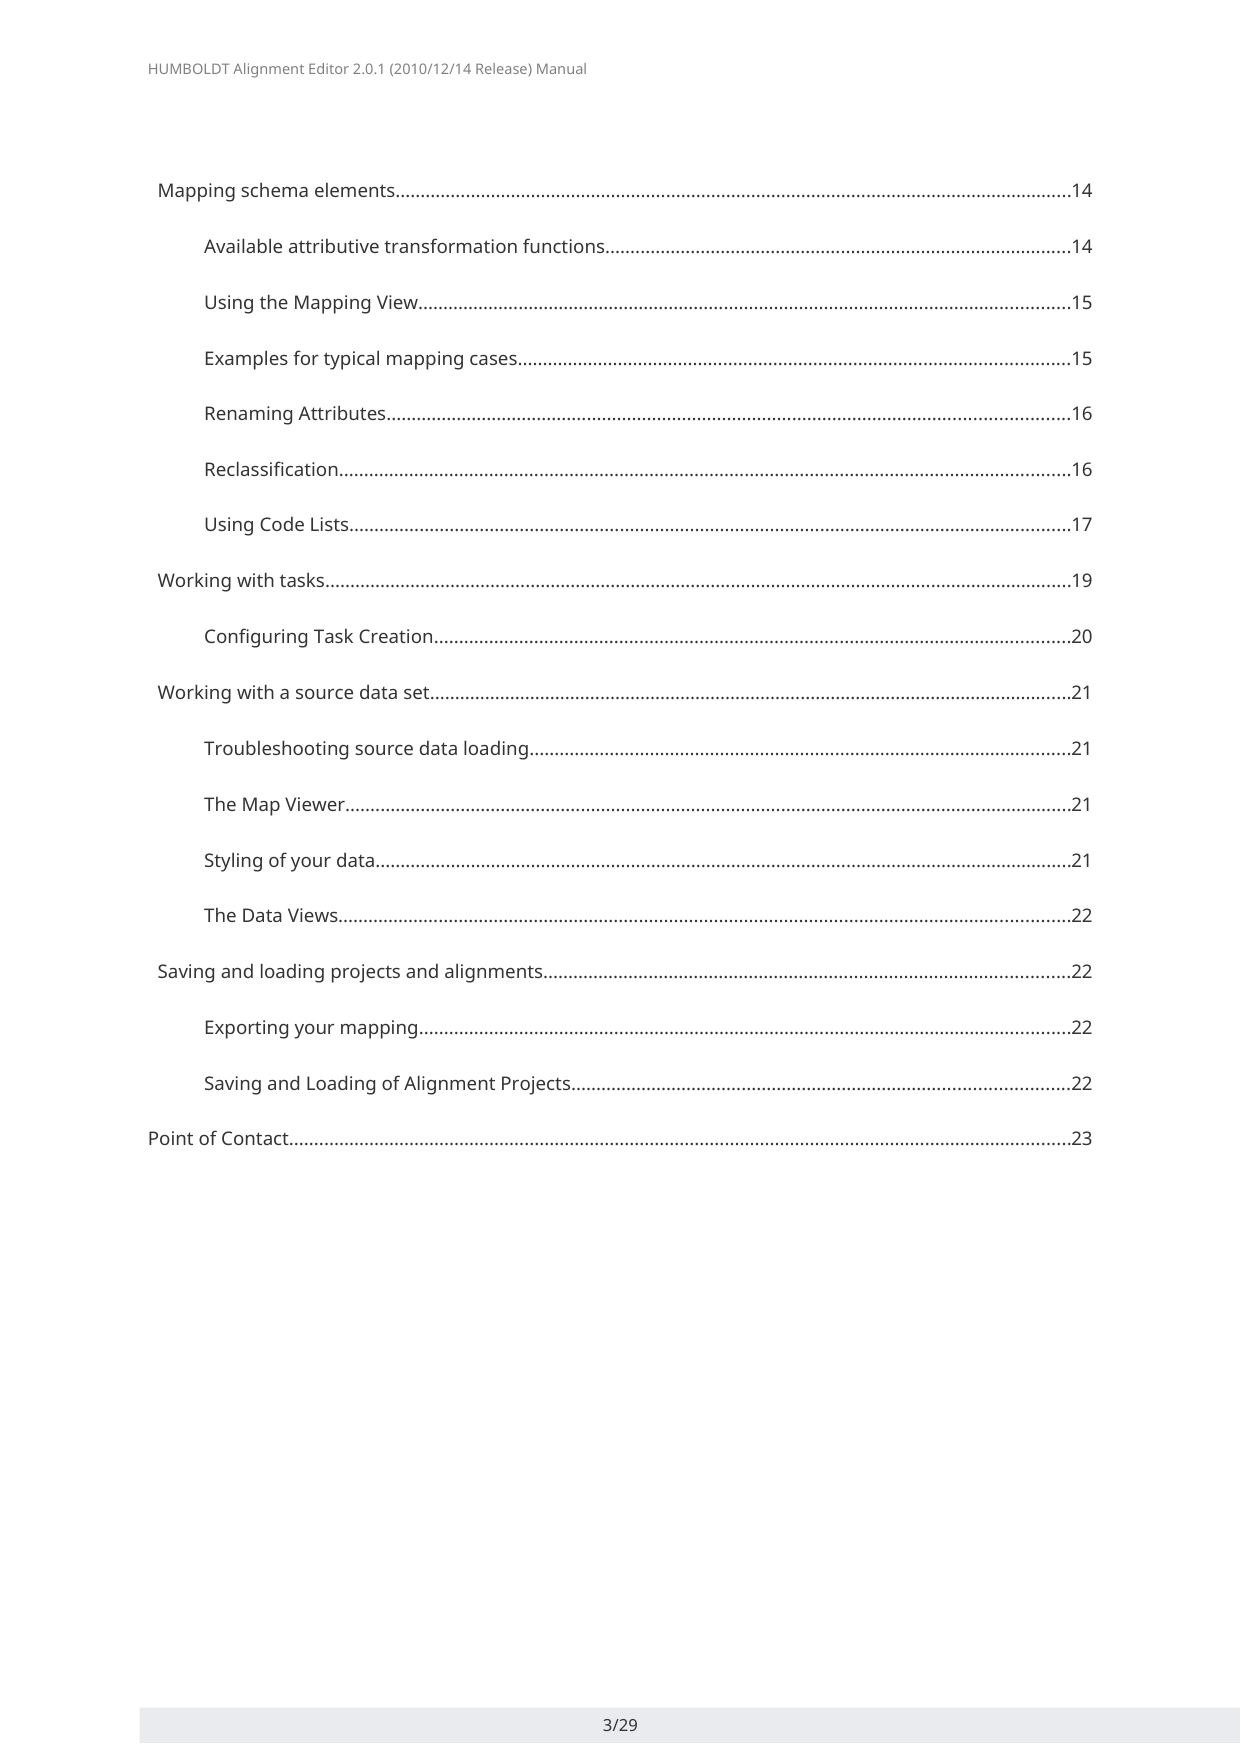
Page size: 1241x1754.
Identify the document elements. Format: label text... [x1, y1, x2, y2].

text Styling of your data 21 [204, 847, 1092, 872]
text Saving and loading projects and alignments 22 [148, 958, 1092, 984]
text Using Code Lists 17 [204, 512, 1092, 537]
text Troubleshooting source data loading 21 [204, 736, 1092, 761]
text Working with tasks 19 [148, 567, 1092, 593]
text Saving and Loading of Alignment Projects 22 [204, 1070, 1092, 1096]
text Point of Contact 23 [148, 1126, 1092, 1151]
text The Map Viewer 21 [204, 791, 1092, 817]
text Reclassification 16 [204, 456, 1092, 482]
text Examples for typical mapping cases 15 [204, 345, 1092, 370]
text Mapping schema elements 14 [148, 177, 1092, 203]
text The Data Views 22 [204, 902, 1092, 928]
text Exporting your mapping 22 [204, 1014, 1092, 1040]
text Working with a source data set 21 [148, 679, 1092, 705]
text Using the Mapping View 15 [204, 289, 1092, 315]
text Renaming Attributes 16 [204, 400, 1092, 426]
text Configuring Task Creation 20 [204, 624, 1092, 649]
text Available attributive transformation functions 14 [204, 233, 1092, 259]
